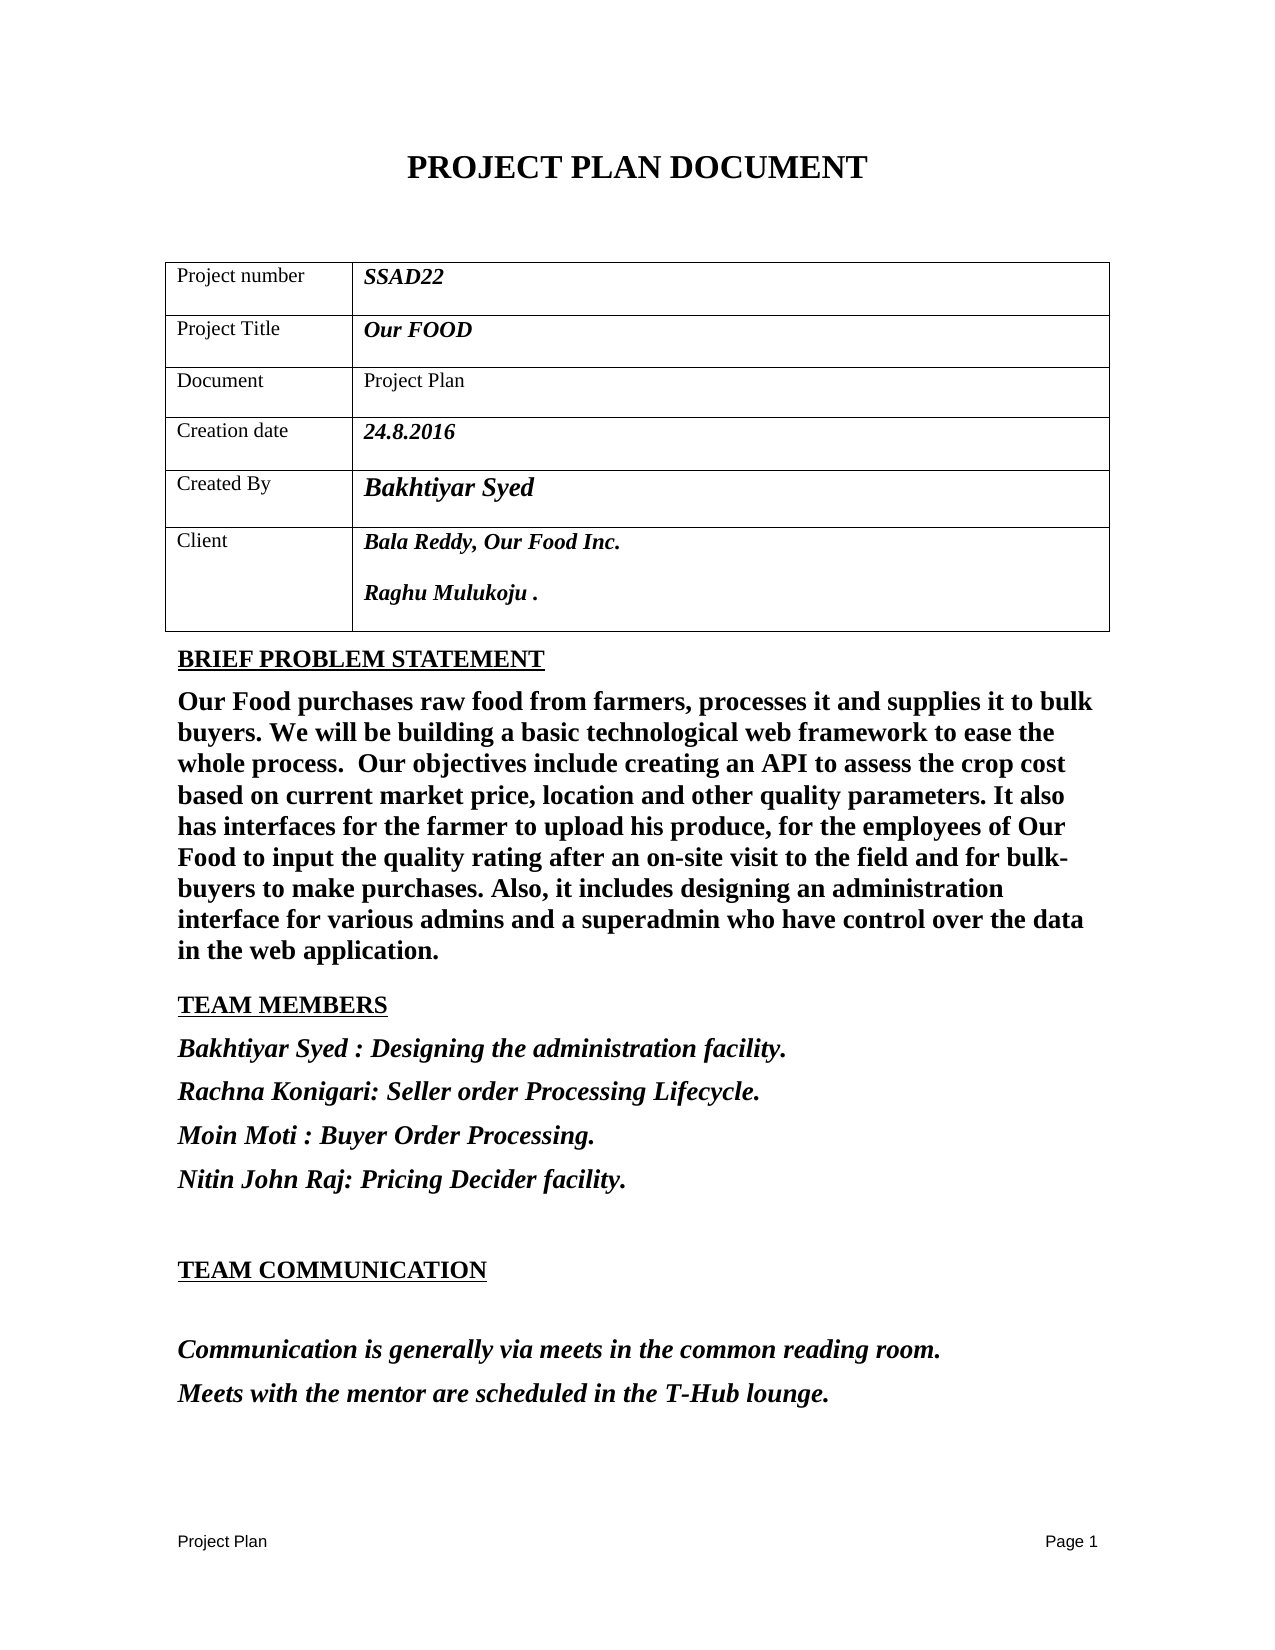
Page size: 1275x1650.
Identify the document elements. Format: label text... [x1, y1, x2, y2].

table_cell Created By [166, 471, 352, 527]
subtitle TEAM COMMUNICATION [177, 1256, 1098, 1284]
text Bakhtiyar Syed : Designing the administration facility. [177, 1032, 1098, 1063]
table_cell Project Title [166, 316, 352, 367]
table_cell Document [166, 368, 352, 417]
text PROJECT PLAN DOCUMENT [177, 148, 1098, 186]
text Rachna Konigari: Seller order Processing Lifecycle. [177, 1076, 1098, 1107]
table_cell Our FOOD [353, 316, 1109, 367]
text Meets with the mentor are scheduled in the T-Hub lounge. [177, 1377, 1098, 1408]
table_cell Client [166, 528, 352, 631]
table_header SSAD22 [353, 263, 1109, 315]
table_cell Bala Reddy, Our Food Inc. Raghu Mulukoju . [353, 528, 1109, 631]
subtitle TEAM MEMBERS [177, 991, 1098, 1019]
subtitle BRIEF PROBLEM STATEMENT [177, 644, 1098, 673]
table_cell 24.8.2016 [353, 418, 1109, 469]
text Nitin John Raj: Pricing Decider facility. [177, 1163, 1098, 1194]
table_cell Bakhtiyar Syed [353, 471, 1109, 527]
text Communication is generally via meets in the common reading room. [177, 1333, 1098, 1364]
table_cell Project Plan [353, 368, 1109, 417]
table_header Project number [166, 263, 352, 315]
text Our Food purchases raw food from farmers, processes it and supplies it to bulk buyers. We will be building a basic technological web framework to ease the whole process. Our objectives include creating an API to assess the crop cost based on current market price, location and other quality parameters. It also has interfaces for the farmer to upload his produce, for the employees of Our Food to input the quality rating after an on-site visit to the field and for bulk-buyers to make purchases. Also, it includes designing an administration interface for various admins and a superadmin who have control over the data in the web application. [177, 685, 1098, 966]
text Moin Moti : Buyer Order Processing. [177, 1119, 1098, 1150]
table_cell Creation date [166, 418, 352, 469]
